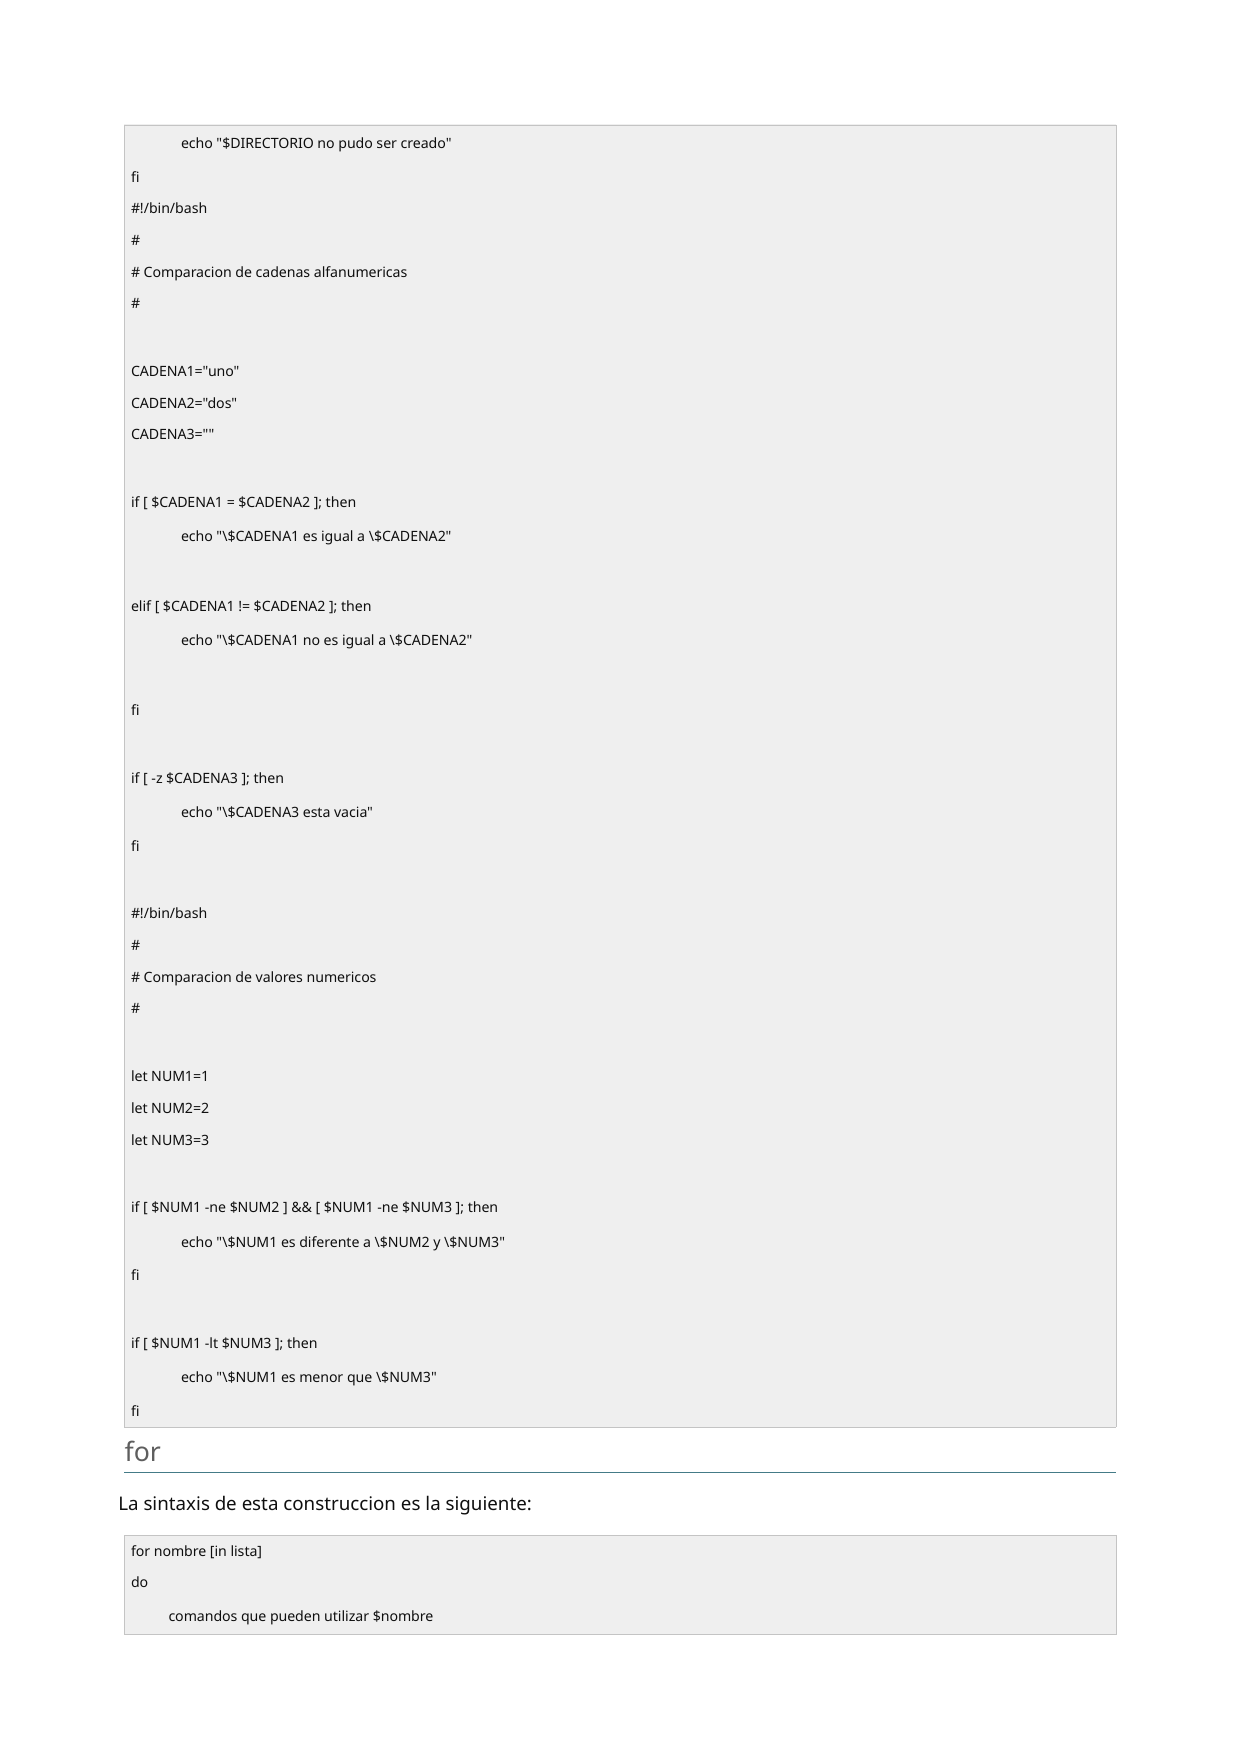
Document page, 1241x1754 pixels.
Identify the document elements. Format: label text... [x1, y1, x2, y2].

text #!/bin/bash [125, 898, 1116, 923]
subtitle for [124, 1433, 1116, 1472]
text do [125, 1566, 1116, 1592]
text if [ -z $CADENA3 ]; then [125, 762, 1116, 787]
text echo "\$CADENA1 no es igual a \$CADENA2" [125, 622, 1116, 652]
text if [ $CADENA1 = $CADENA2 ]; then [125, 486, 1116, 512]
text if [ $NUM1 -ne $NUM2 ] && [ $NUM1 -ne $NUM3 ]; then [125, 1192, 1116, 1217]
text # [125, 993, 1116, 1018]
text fi [125, 161, 1116, 186]
text CADENA3="" [125, 418, 1116, 444]
text let NUM2=2 [125, 1092, 1116, 1118]
text fi [125, 830, 1116, 855]
text # Comparacion de cadenas alfanumericas [125, 256, 1116, 281]
text elif [ $CADENA1 != $CADENA2 ]; then [125, 590, 1116, 616]
text echo "$DIRECTORIO no pudo ser creado" [125, 126, 1116, 154]
text La sintaxis de esta construccion es la siguiente: [118, 1485, 1122, 1516]
text fi [125, 1395, 1116, 1427]
text # Comparacion de valores numericos [125, 961, 1116, 986]
text let NUM3=3 [125, 1124, 1116, 1149]
text # [125, 929, 1116, 955]
text # [125, 224, 1116, 249]
text if [ $NUM1 -lt $NUM3 ]; then [125, 1327, 1116, 1353]
text #!/bin/bash [125, 192, 1116, 218]
text echo "\$NUM1 es diferente a \$NUM2 y \$NUM3" [125, 1223, 1116, 1253]
text comandos que pueden utilizar $nombre [125, 1598, 1116, 1634]
text CADENA1="uno" [125, 355, 1116, 381]
text echo "\$NUM1 es menor que \$NUM3" [125, 1359, 1116, 1389]
text for nombre [in lista] [125, 1536, 1116, 1560]
text # [125, 287, 1116, 313]
text fi [125, 694, 1116, 720]
text CADENA2="dos" [125, 387, 1116, 412]
text let NUM1=1 [125, 1060, 1116, 1086]
text fi [125, 1259, 1116, 1285]
text echo "\$CADENA3 esta vacia" [125, 794, 1116, 824]
text echo "\$CADENA1 es igual a \$CADENA2" [125, 518, 1116, 548]
